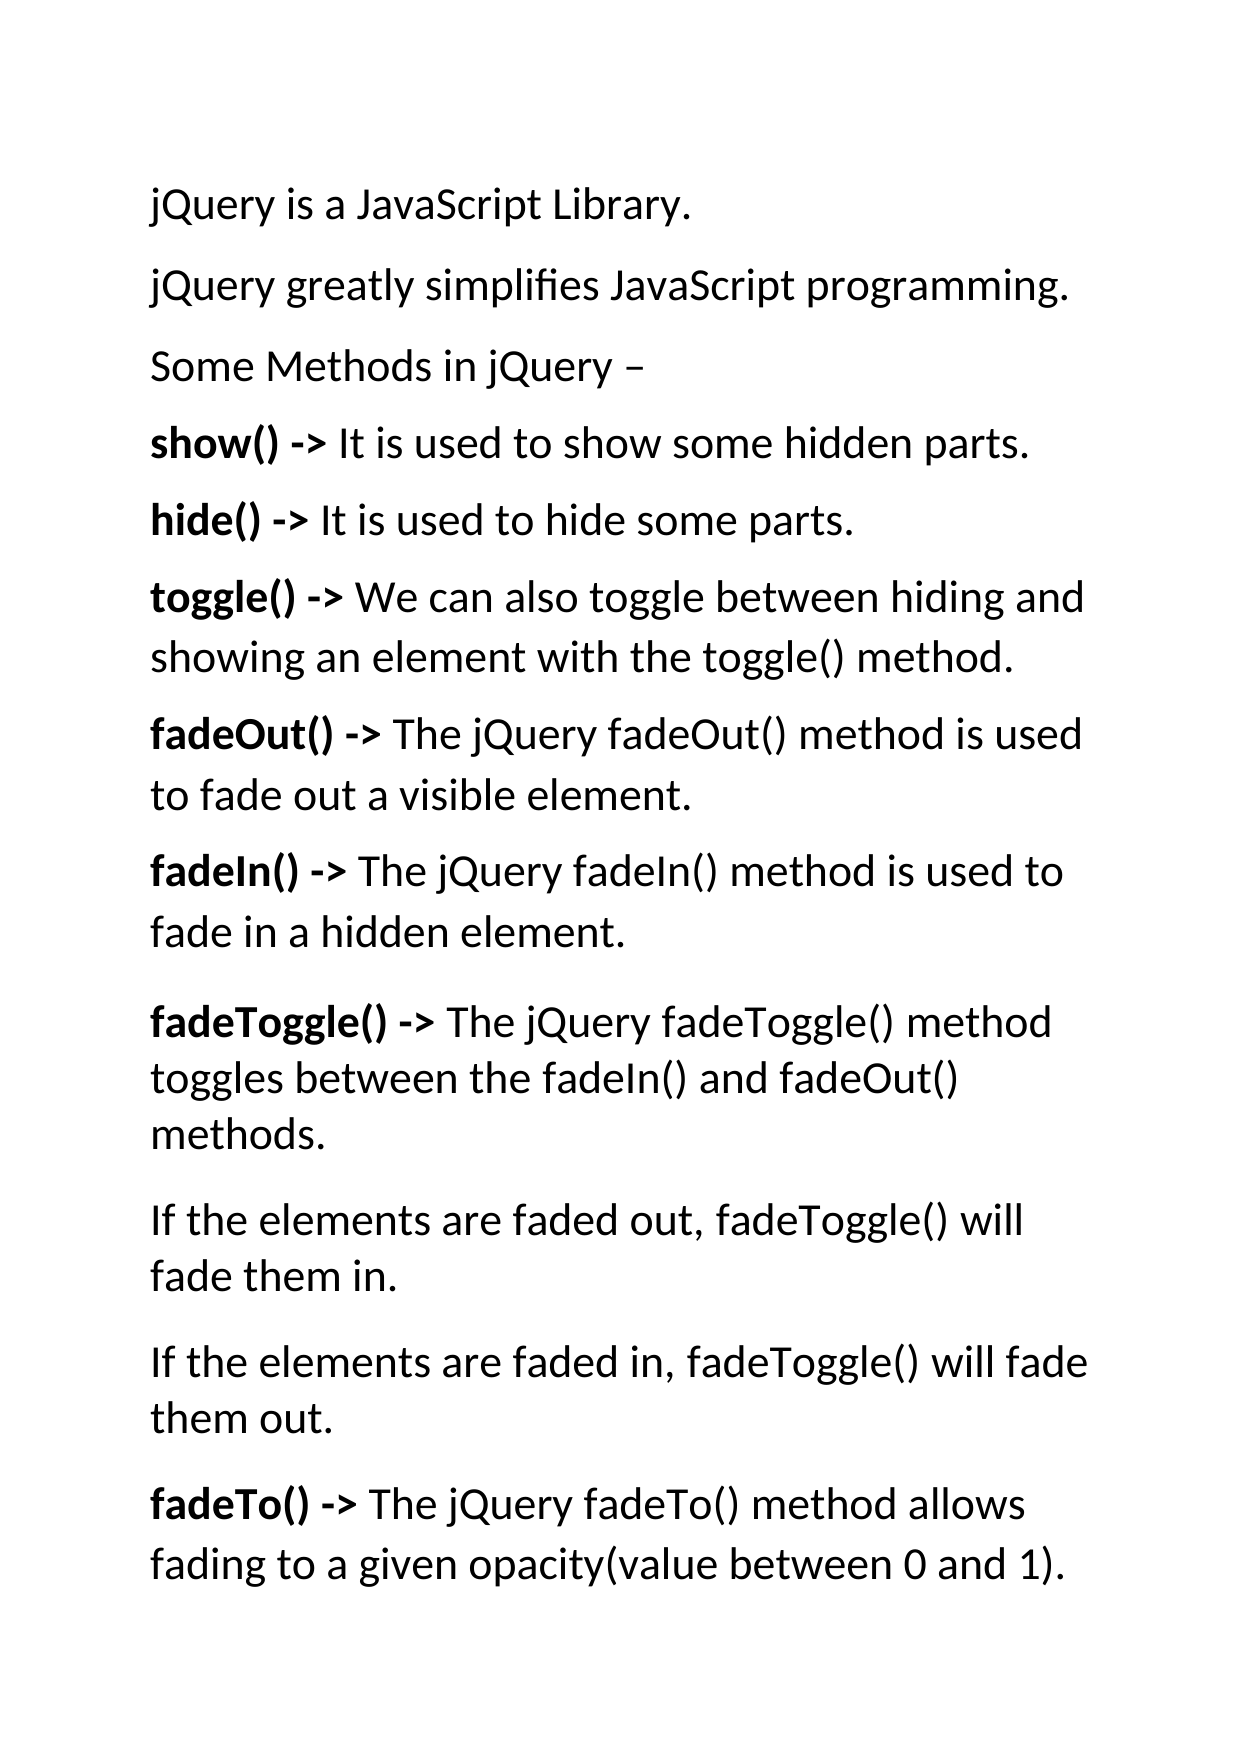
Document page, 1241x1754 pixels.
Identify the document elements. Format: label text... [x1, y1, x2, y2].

text If the elements are faded out, fadeToggle() will fade them in. [150, 1191, 1090, 1303]
text Some Methods in jQuery – [150, 337, 1090, 393]
text jQuery is a JavaScript Library. [150, 175, 1090, 231]
text fadeIn() -> The jQuery fadeIn() method is used to fade in a hidden element. [150, 842, 1090, 959]
text fadeToggle() -> The jQuery fadeToggle() method toggles between the fadeIn() and fadeOut() methods. [150, 993, 1090, 1161]
text If the elements are faded in, fadeToggle() will fade them out. [150, 1333, 1090, 1444]
text fadeTo() -> The jQuery fadeTo() method allows fading to a given opacity(value between 0 and 1). [150, 1474, 1090, 1591]
text hide() -> It is used to hide some parts. [150, 491, 1090, 547]
text jQuery greatly simplifies JavaScript programming. [150, 256, 1090, 312]
text fadeOut() -> The jQuery fadeOut() method is used to fade out a visible element. [150, 705, 1090, 821]
text toggle() -> We can also toggle between hiding and showing an element with the toggle() method. [150, 568, 1090, 684]
text show() -> It is used to show some hidden parts. [150, 414, 1090, 470]
